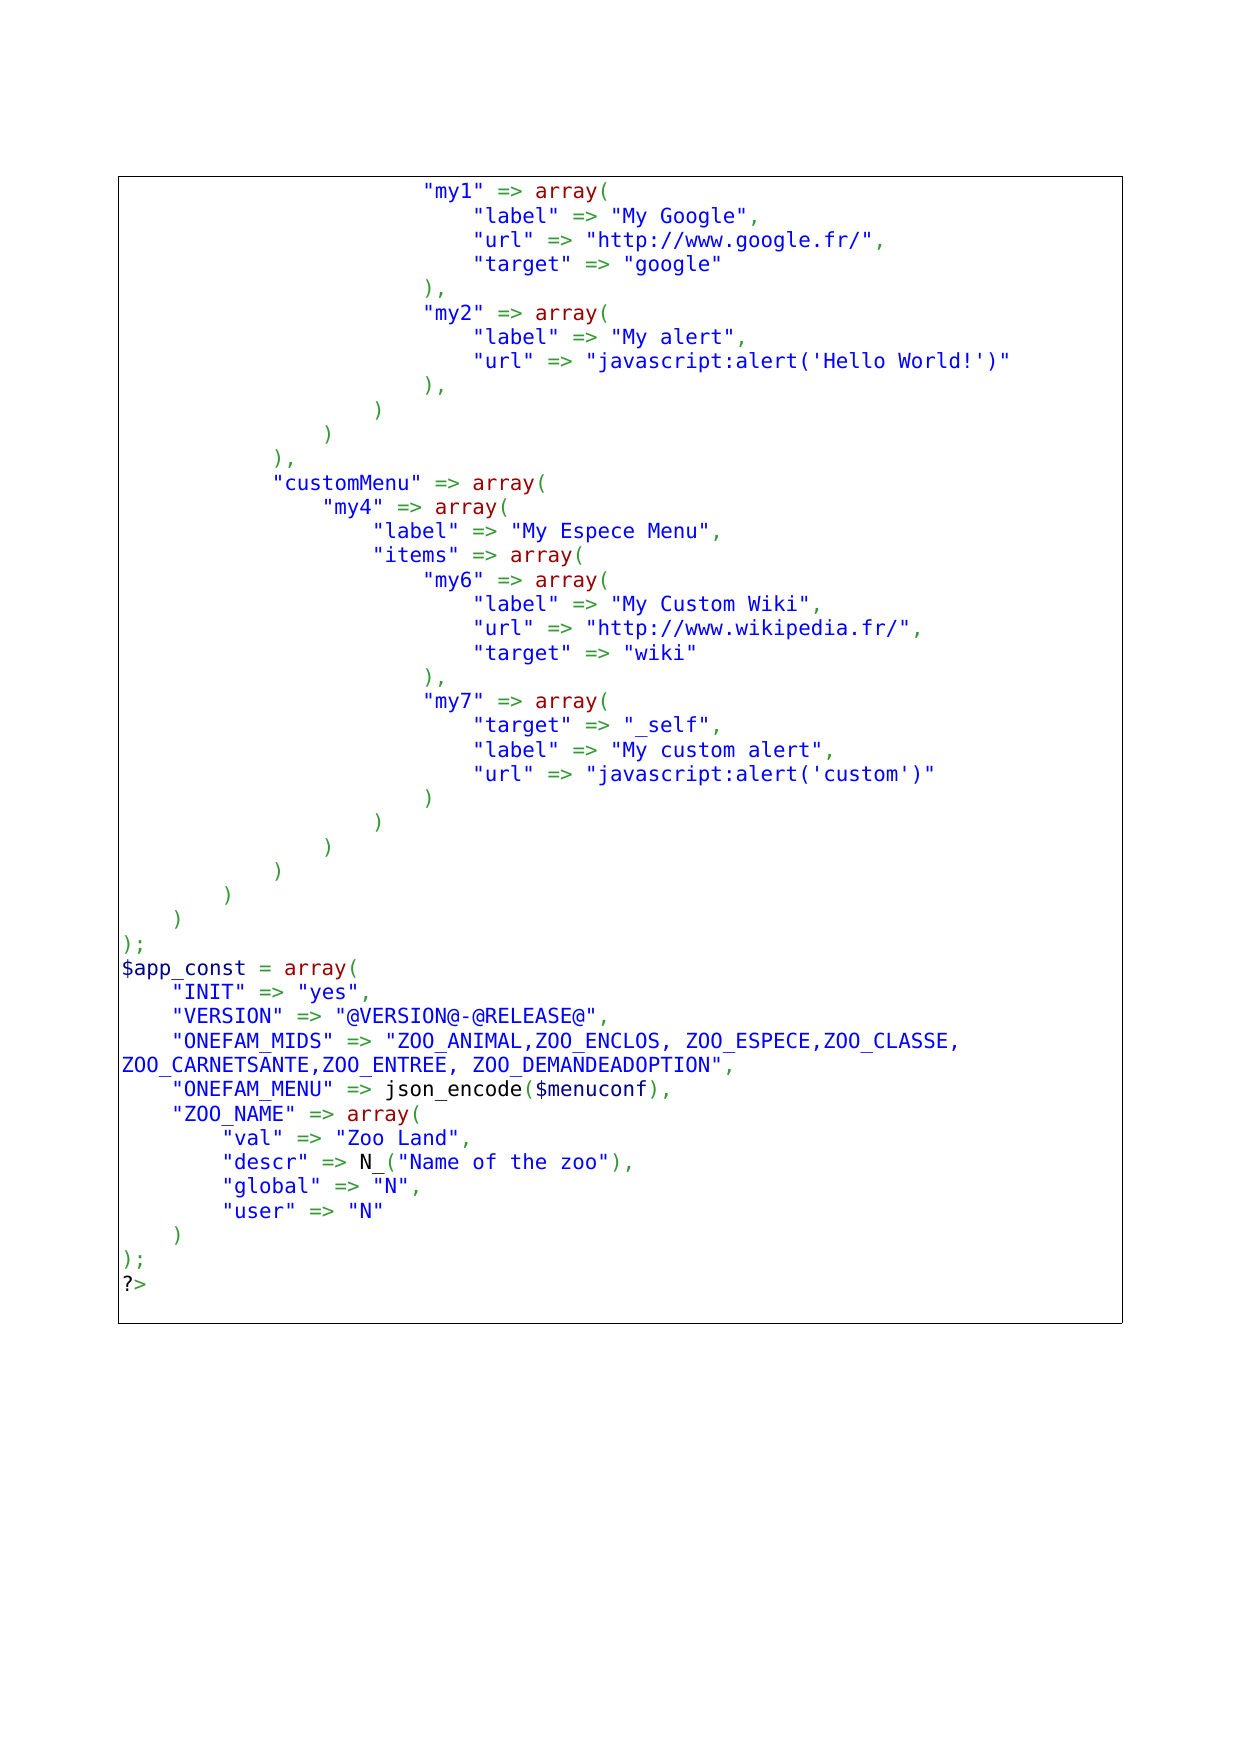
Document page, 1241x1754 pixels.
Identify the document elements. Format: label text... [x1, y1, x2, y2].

subtitle "url" => "javascript:alert('Hello World!')" [119, 346, 1122, 371]
subtitle "my7" => array( [119, 686, 1122, 710]
subtitle ) [119, 419, 1122, 443]
subtitle "label" => "My Espece Menu", [119, 516, 1122, 540]
subtitle "ONEFAM_MENU" => json_encode($menuconf), [119, 1074, 1122, 1099]
subtitle ) [119, 1220, 1122, 1244]
subtitle ), [119, 273, 1122, 298]
subtitle "INIT" => "yes", [119, 977, 1122, 1002]
subtitle "target" => "wiki" [119, 637, 1122, 662]
subtitle "url" => "javascript:alert('custom')" [119, 759, 1122, 783]
subtitle ) [119, 904, 1122, 929]
subtitle "label" => "My Custom Wiki", [119, 589, 1122, 613]
subtitle "label" => "My alert", [119, 322, 1122, 346]
subtitle ) [119, 832, 1122, 856]
subtitle ); [119, 1244, 1122, 1268]
subtitle "VERSION" => "@VERSION@-@RELEASE@", [119, 1002, 1122, 1026]
subtitle ), [119, 371, 1122, 395]
subtitle "my6" => array( [119, 565, 1122, 589]
subtitle "ONEFAM_MIDS" => "ZOO_ANIMAL,ZOO_ENCLOS, ZOO_ESPECE,ZOO_CLASSE, ZOO_CARNETSANTE,ZOO_ENTREE, ZOO_DEMANDEADOPTION", [119, 1026, 1122, 1074]
subtitle ), [119, 662, 1122, 686]
subtitle "url" => "http://www.google.fr/", [119, 225, 1122, 249]
subtitle "my4" => array( [119, 492, 1122, 516]
subtitle $app_const = array( [119, 953, 1122, 977]
subtitle "label" => "My Google", [119, 201, 1122, 225]
subtitle "label" => "My custom alert", [119, 734, 1122, 759]
subtitle ?> [119, 1268, 1122, 1296]
subtitle "target" => "google" [119, 249, 1122, 273]
subtitle "my1" => array( [119, 177, 1122, 201]
subtitle "customMenu" => array( [119, 468, 1122, 492]
subtitle ); [119, 929, 1122, 953]
subtitle ) [119, 395, 1122, 419]
subtitle "target" => "_self", [119, 710, 1122, 734]
subtitle "url" => "http://www.wikipedia.fr/", [119, 613, 1122, 637]
subtitle "ZOO_NAME" => array( [119, 1099, 1122, 1123]
subtitle ) [119, 807, 1122, 832]
subtitle ), [119, 443, 1122, 468]
subtitle "user" => "N" [119, 1196, 1122, 1220]
subtitle ) [119, 856, 1122, 880]
subtitle "descr" => N_("Name of the zoo"), [119, 1147, 1122, 1171]
subtitle ) [119, 783, 1122, 807]
subtitle "val" => "Zoo Land", [119, 1123, 1122, 1147]
subtitle ) [119, 880, 1122, 904]
subtitle "global" => "N", [119, 1171, 1122, 1196]
subtitle "items" => array( [119, 540, 1122, 565]
subtitle "my2" => array( [119, 298, 1122, 322]
